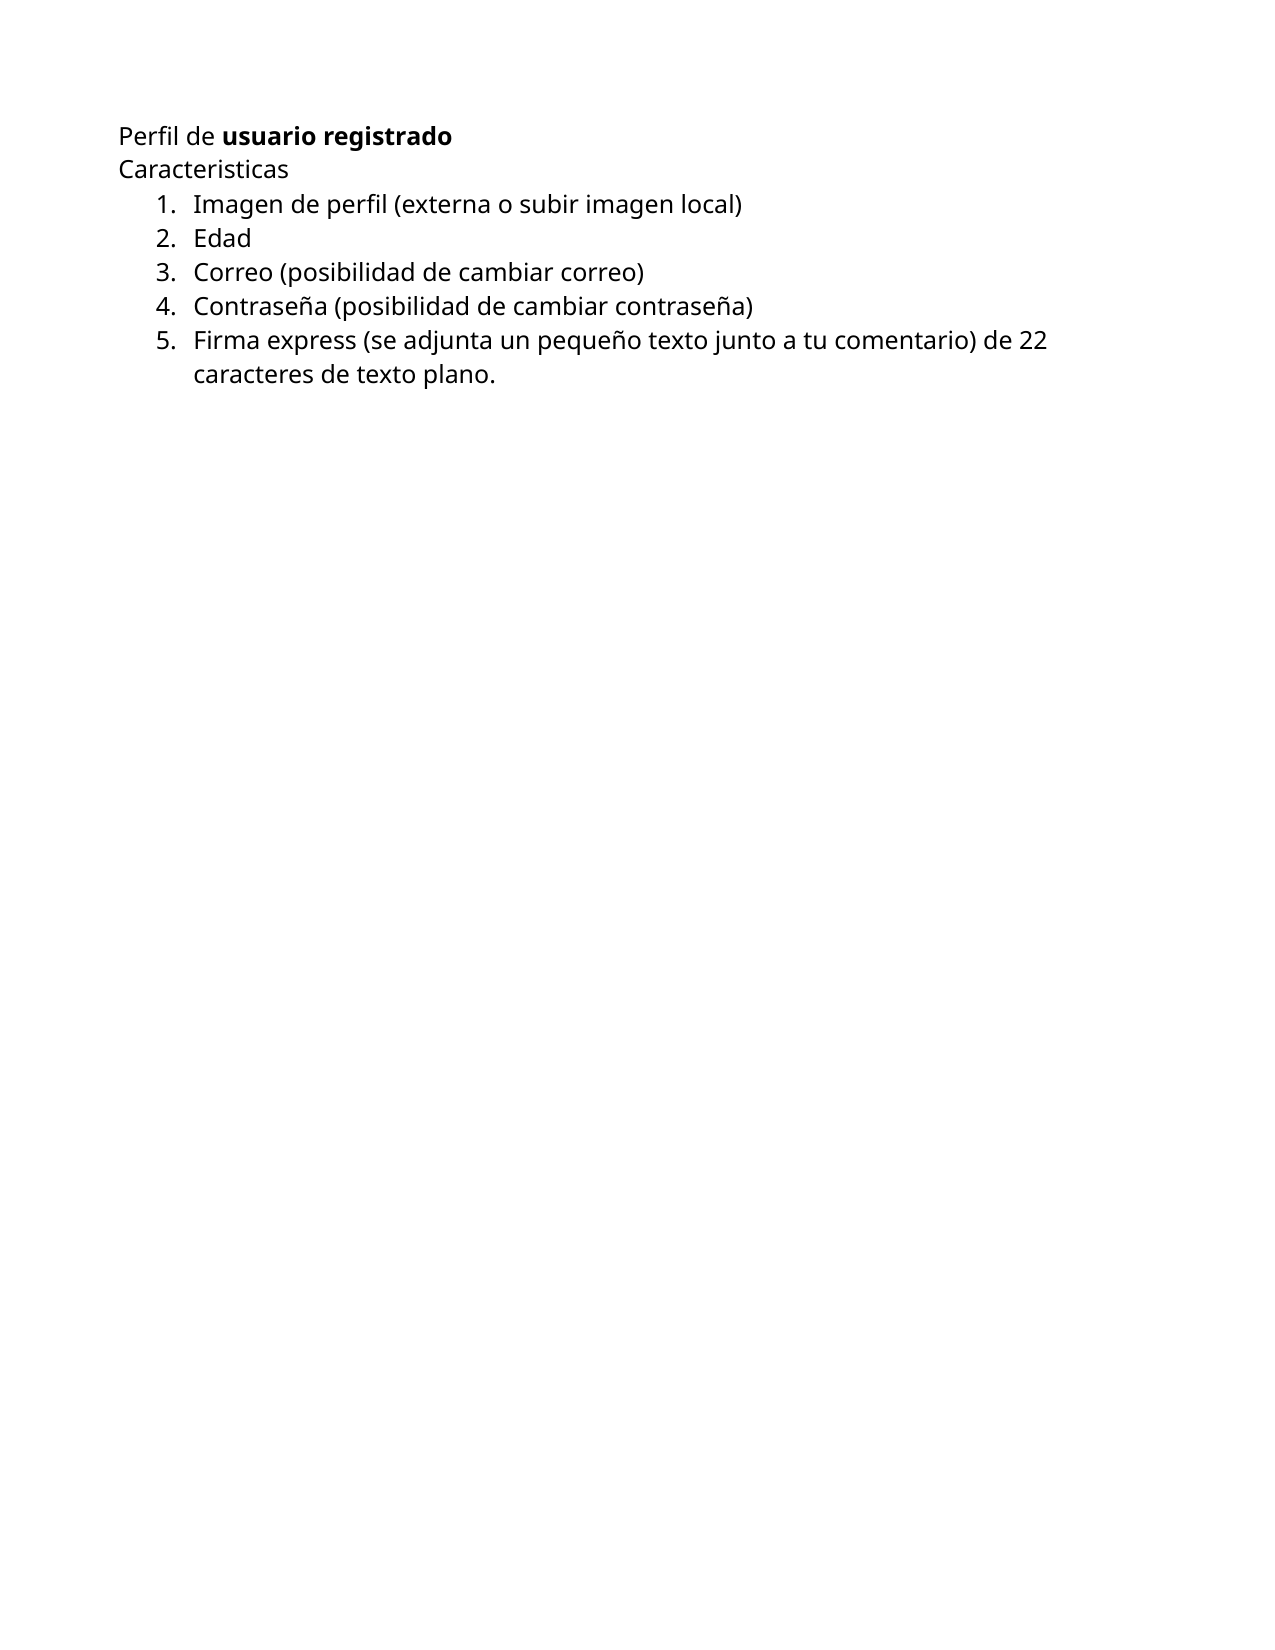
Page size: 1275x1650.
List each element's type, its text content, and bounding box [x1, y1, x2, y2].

list Firma express (se adjunta un pequeño texto junto a tu comentario) de 22 caracteres de texto plano. [156, 322, 1157, 391]
list Correo (posibilidad de cambiar correo) [156, 254, 1157, 288]
list Contraseña (posibilidad de cambiar contraseña) [156, 288, 1157, 322]
text Perfil de usuario registrado [118, 118, 1157, 152]
list Imagen de perfil (externa o subir imagen local) [156, 186, 1157, 220]
list Edad [156, 220, 1157, 254]
text Caracteristicas [118, 152, 1157, 186]
